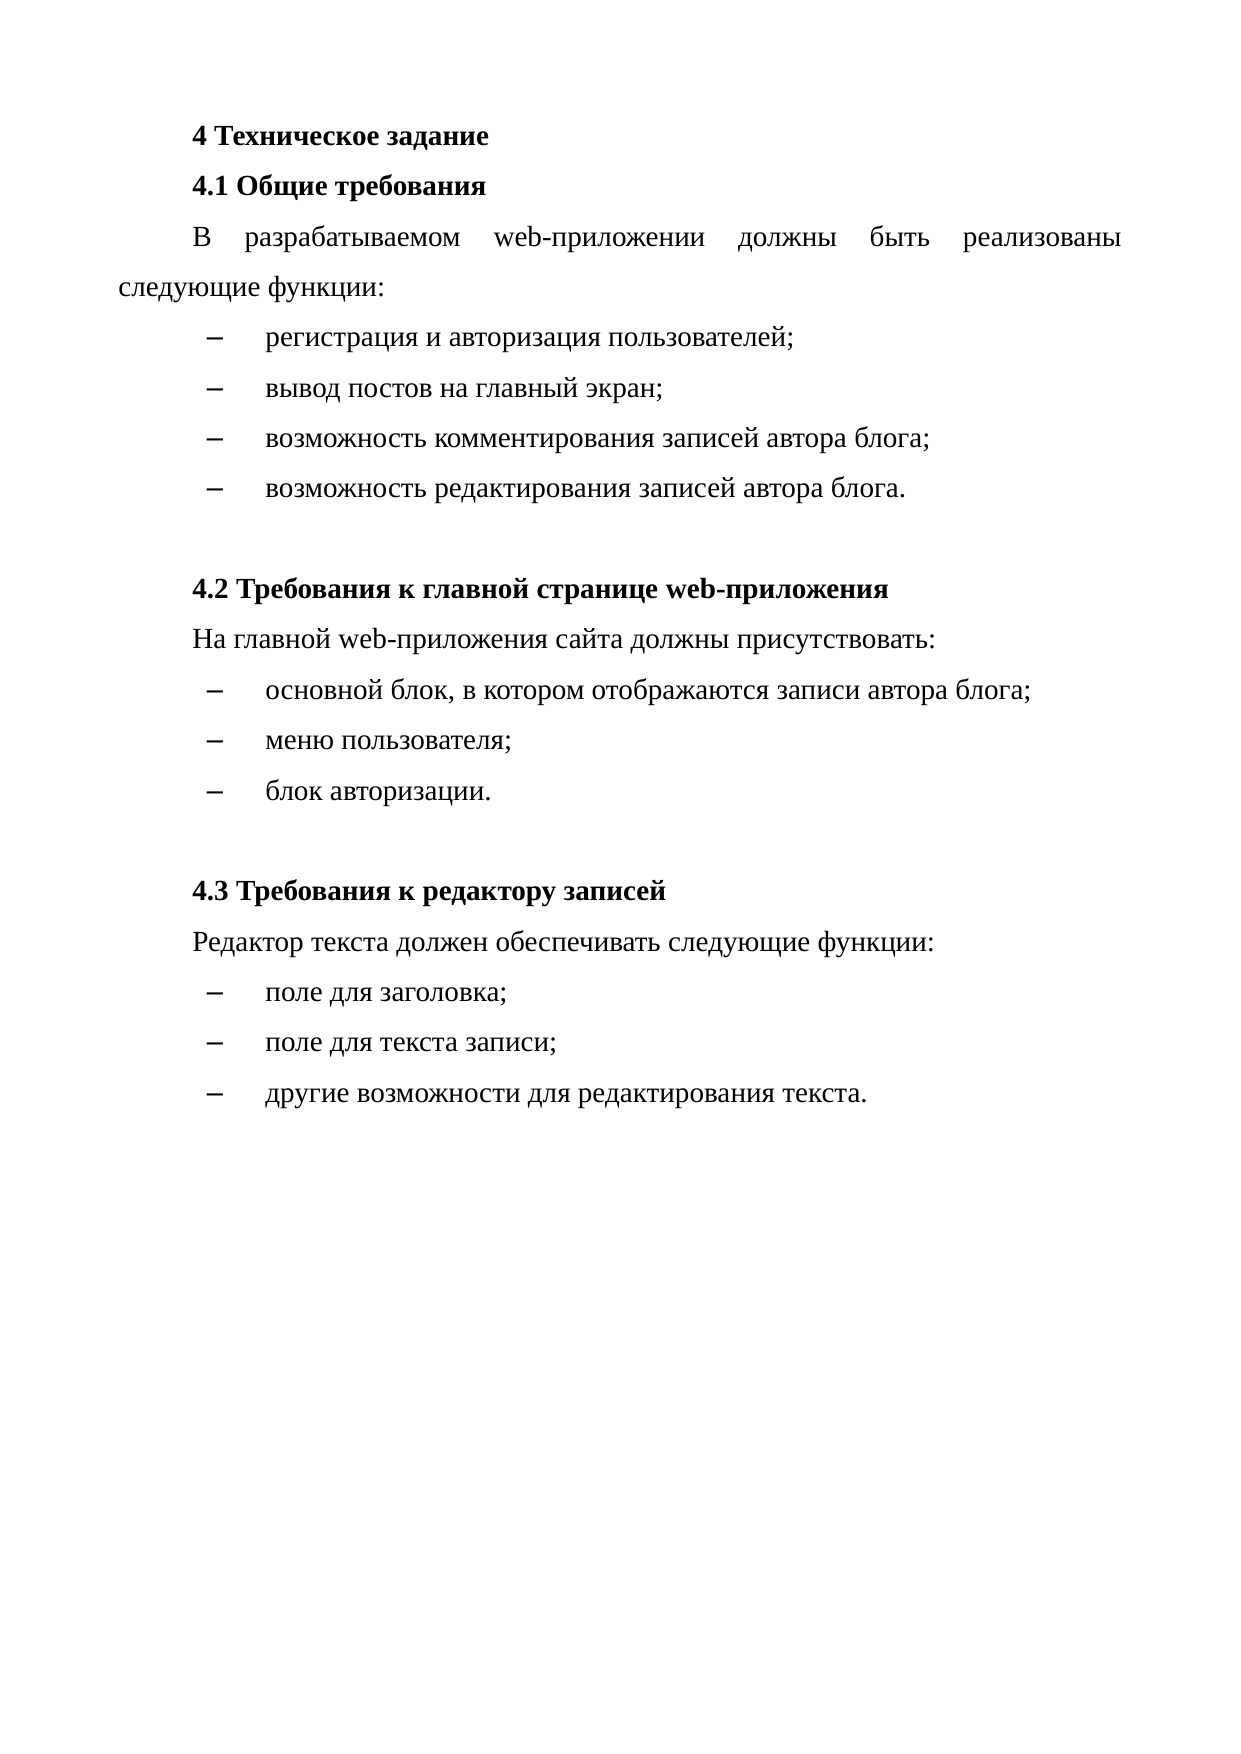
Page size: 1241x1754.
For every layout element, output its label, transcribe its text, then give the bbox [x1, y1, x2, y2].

list возможность редактирования записей автора блога. [118, 471, 1122, 504]
subtitle 4.1 Общие требования [118, 168, 1122, 202]
list вывод постов на главный экран; [118, 370, 1122, 403]
list блок авторизации. [118, 773, 1122, 806]
list другие возможности для редактирования текста. [118, 1075, 1122, 1109]
list основной блок, в котором отображаются записи автора блога; [118, 672, 1122, 706]
list возможность комментирования записей автора блога; [118, 420, 1122, 454]
list поле для текста записи; [118, 1024, 1122, 1058]
list поле для заголовка; [118, 974, 1122, 1008]
subtitle 4 Техническое задание [118, 118, 1122, 152]
text В разрабатываемом web-приложении должны быть реализованы следующие функции: [118, 219, 1122, 303]
text На главной web-приложения сайта должны присутствовать: [118, 622, 1122, 655]
subtitle 4.2 Требования к главной странице web-приложения [118, 571, 1122, 605]
text Редактор текста должен обеспечивать следующие функции: [118, 924, 1122, 957]
list меню пользователя; [118, 722, 1122, 756]
subtitle 4.3 Требования к редактору записей [118, 873, 1122, 907]
list регистрация и авторизация пользователей; [118, 319, 1122, 353]
